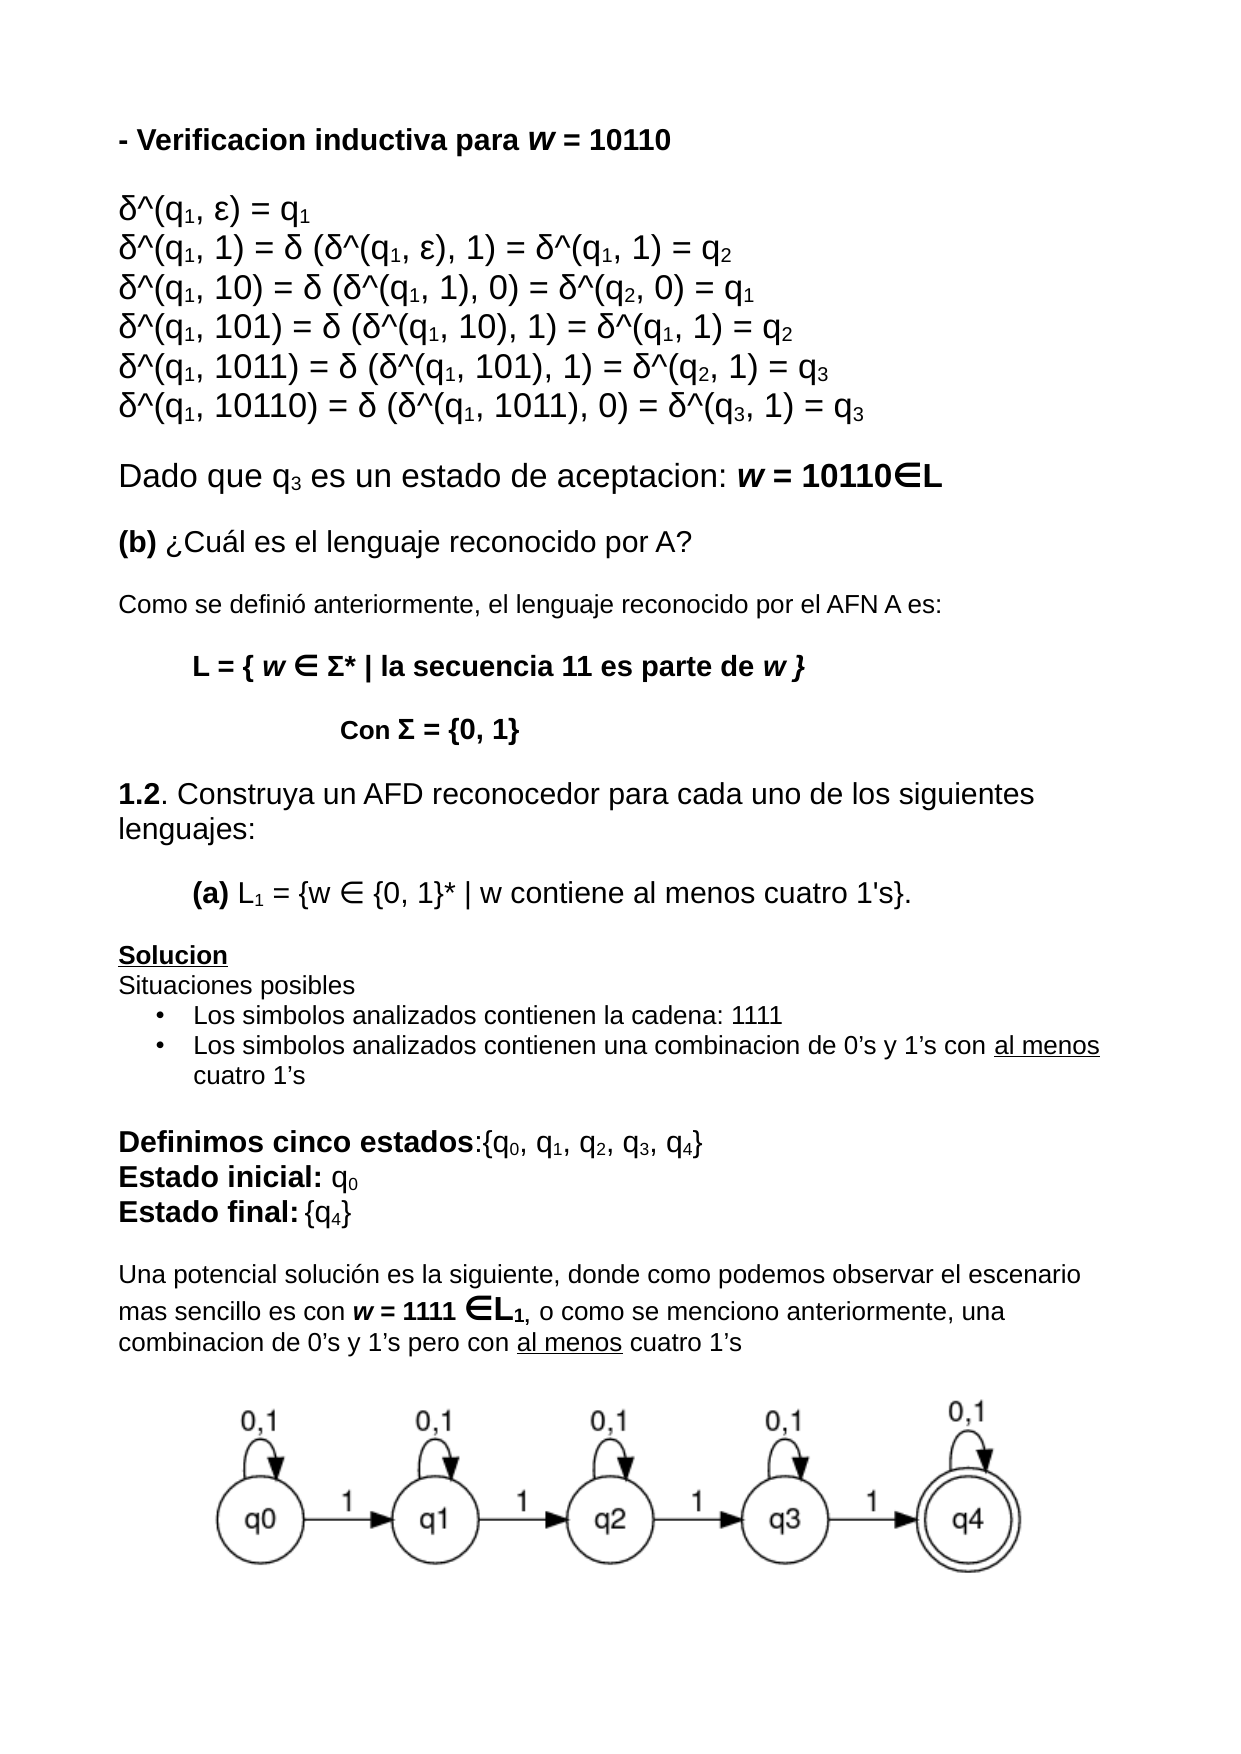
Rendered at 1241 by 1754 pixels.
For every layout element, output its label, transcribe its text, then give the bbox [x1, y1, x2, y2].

text Una potencial solución es la siguiente, donde como podemos observar el escenario mas sencillo es con w = 1111 ∈L1, o como se menciono anteriormente, una combinacion de 0’s y 1’s pero con al menos cuatro 1’s [118, 1259, 1122, 1357]
text Con Σ = {0, 1} [118, 712, 1122, 746]
text - Verificacion inductiva para w = 10110 [118, 118, 1122, 158]
text Dado que q3 es un estado de aceptacion: w = 10110∈L [118, 455, 1122, 494]
text δ^(q1, 1) = δ (δ^(q1, ε), 1) = δ^(q1, 1) = q2 [118, 227, 1122, 267]
text Estado inicial: q0 [118, 1159, 1122, 1194]
list Los simbolos analizados contienen una combinacion de 0’s y 1’s con al menos cuatro 1’s [156, 1030, 1122, 1090]
text 1.2. Construya un AFD reconocedor para cada uno de los siguientes lenguajes: [118, 776, 1122, 845]
text δ^(q1, 10) = δ (δ^(q1, 1), 0) = δ^(q2, 0) = q1 [118, 267, 1122, 306]
text δ^(q1, 10110) = δ (δ^(q1, 1011), 0) = δ^(q3, 1) = q3 [118, 386, 1122, 425]
text (b) ¿Cuál es el lenguaje reconocido por A? [118, 524, 1122, 559]
text δ^(q1, ε) = q1 [118, 188, 1122, 227]
text δ^(q1, 1011) = δ (δ^(q1, 101), 1) = δ^(q2, 1) = q3 [118, 346, 1122, 386]
text L = { w ∈ Σ* | la secuencia 11 es parte de w } [118, 649, 1122, 682]
list Los simbolos analizados contienen la cadena: 1111 [156, 1000, 1122, 1030]
text δ^(q1, 101) = δ (δ^(q1, 10), 1) = δ^(q1, 1) = q2 [118, 306, 1122, 346]
text Situaciones posibles [118, 970, 1122, 1000]
text Solucion [118, 940, 1122, 970]
text Definimos cinco estados:{q0, q1, q2, q3, q4} [118, 1124, 1122, 1159]
picture [203, 1376, 1037, 1584]
text (a) L1 = {w ∈ {0, 1}* | w contiene al menos cuatro 1's}. [118, 875, 1122, 910]
text Como se definió anteriormente, el lenguaje reconocido por el AFN A es: [118, 589, 1122, 619]
text Estado final: {q4} [118, 1194, 1122, 1229]
